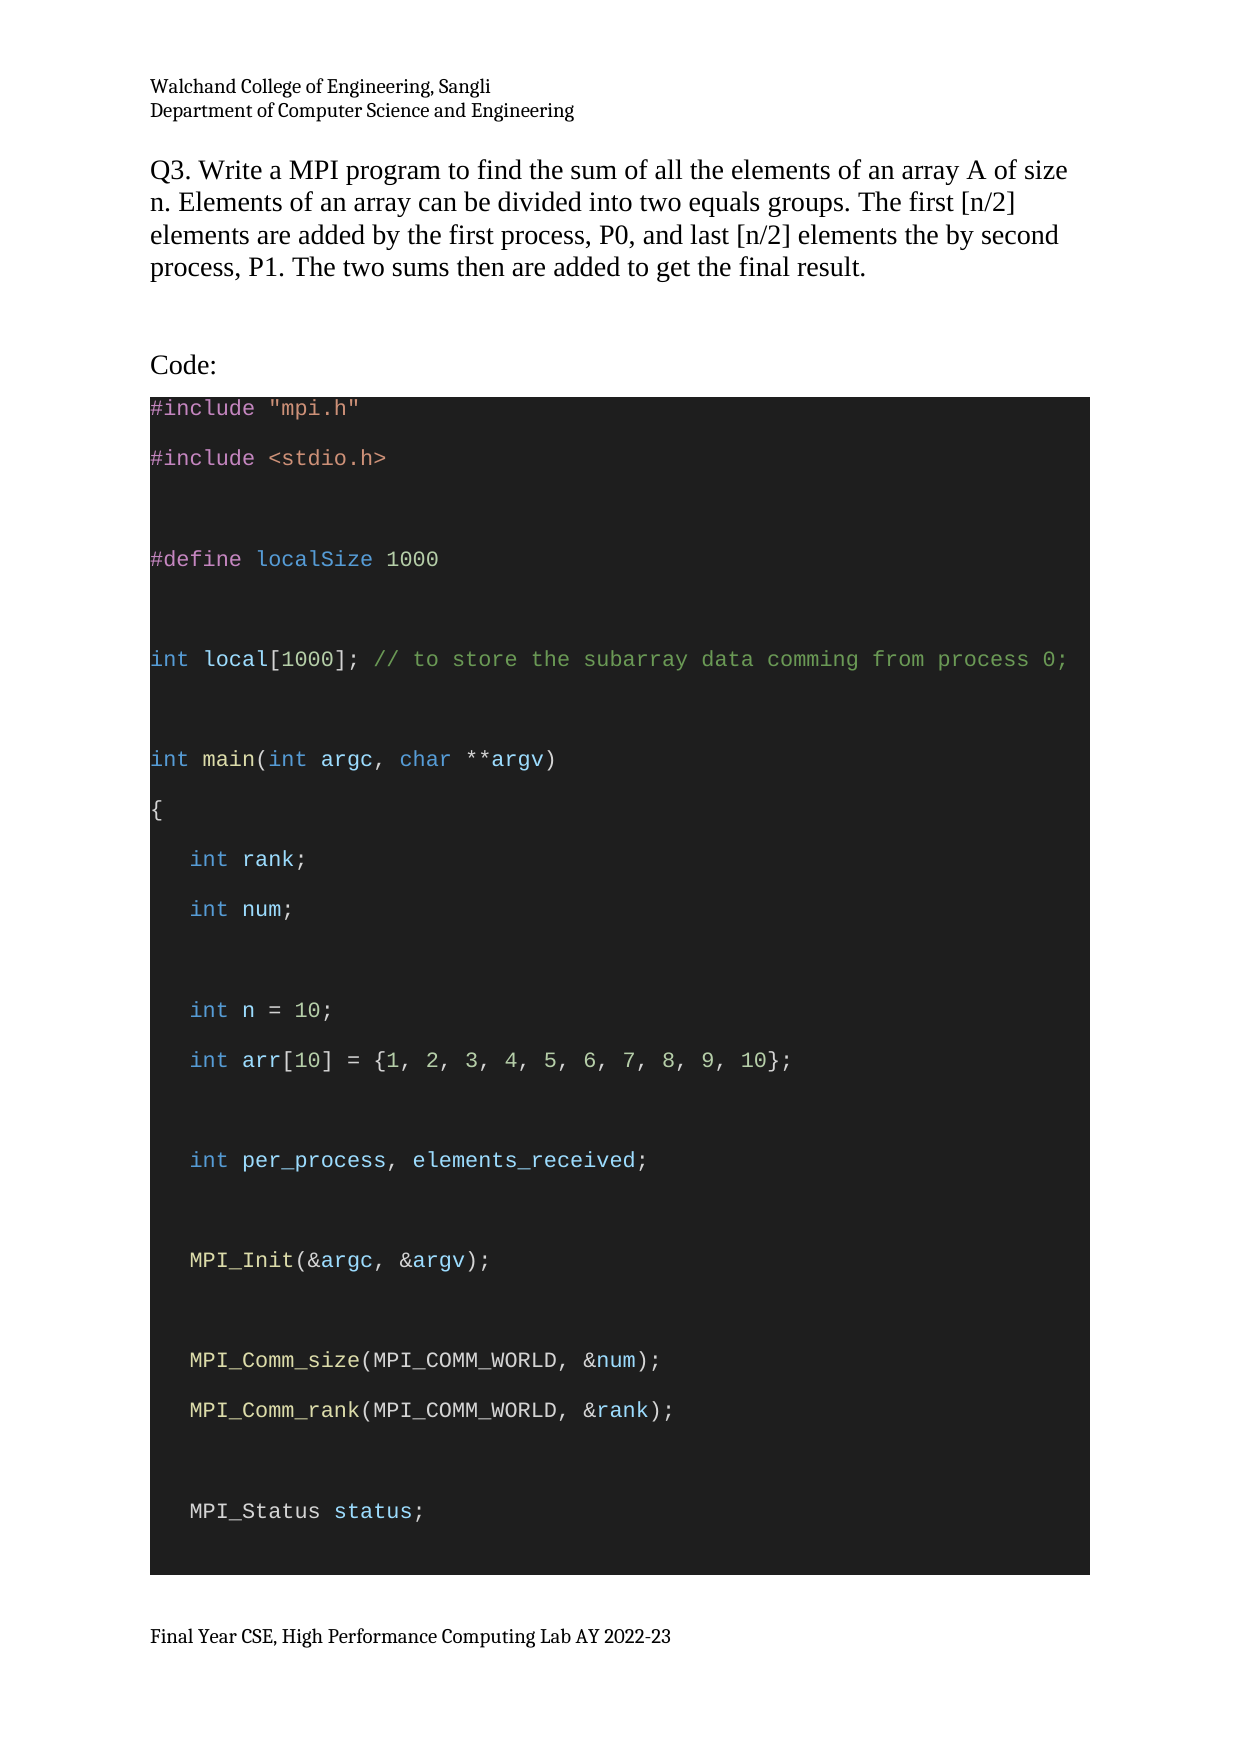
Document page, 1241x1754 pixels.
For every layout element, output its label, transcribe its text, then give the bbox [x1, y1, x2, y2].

text int n = 10; [150, 999, 1090, 1023]
text MPI_Status status; [150, 1500, 1090, 1524]
text int rank; [150, 848, 1090, 873]
text Q3. Write a MPI program to find the sum of all the elements of an array A of size n. Elements of an array can be divided into two equals groups. The first [n/2] elements are added by the first process, P0, and last [n/2] elements the by second process, P1. The two sums then are added to get the final result. [150, 153, 1090, 283]
text MPI_Comm_size(MPI_COMM_WORLD, &num); [150, 1349, 1090, 1374]
text #define localSize 1000 [150, 548, 1090, 573]
text int main(int argc, char **argv) [150, 748, 1090, 773]
text MPI_Comm_rank(MPI_COMM_WORLD, &rank); [150, 1399, 1090, 1424]
text MPI_Init(&argc, &argv); [150, 1249, 1090, 1274]
text int num; [150, 898, 1090, 923]
text #include "mpi.h" [150, 397, 1090, 422]
text Code: [150, 348, 1090, 381]
text { [150, 798, 1090, 823]
text int arr[10] = {1, 2, 3, 4, 5, 6, 7, 8, 9, 10}; [150, 1049, 1090, 1074]
text #include <stdio.h> [150, 448, 1090, 472]
text int local[1000]; // to store the subarray data comming from process 0; [150, 648, 1090, 673]
text int per_process, elements_received; [150, 1149, 1090, 1174]
